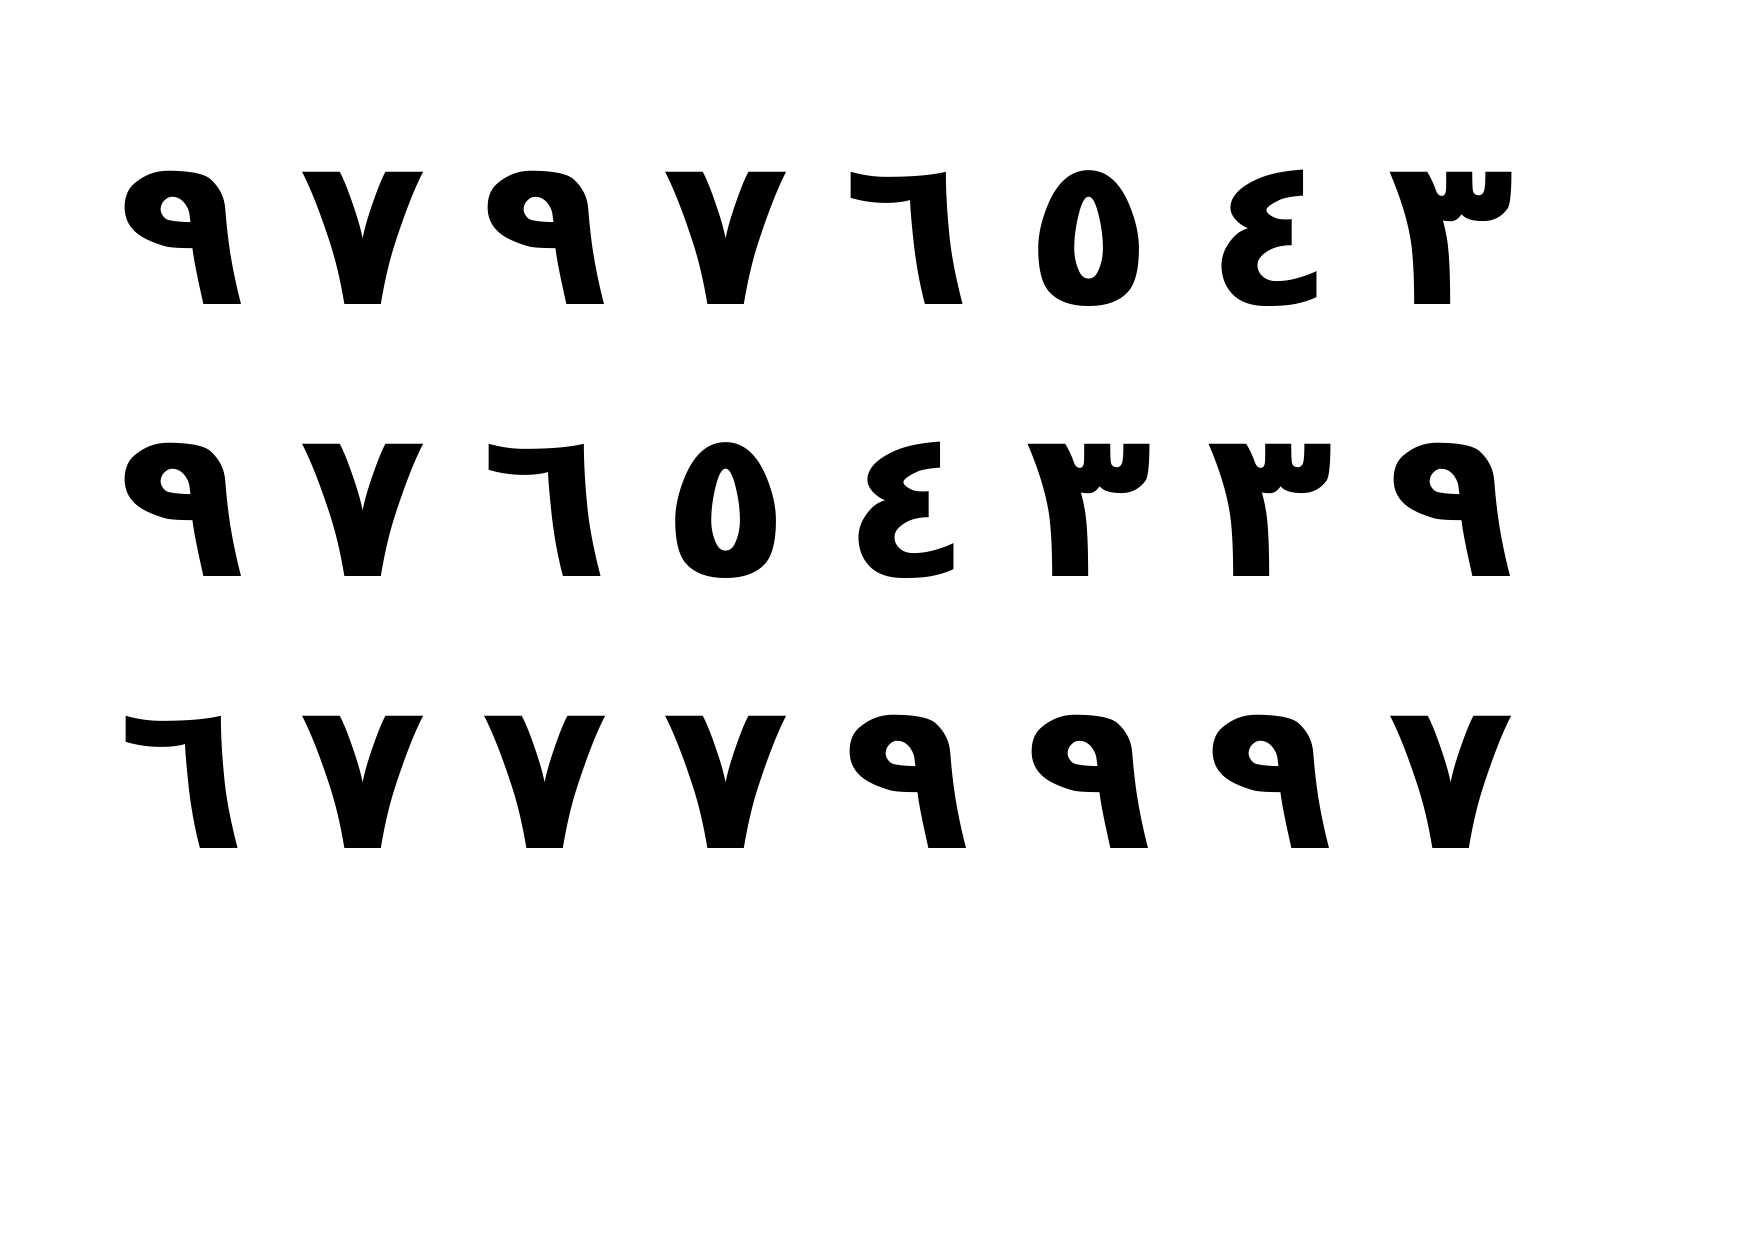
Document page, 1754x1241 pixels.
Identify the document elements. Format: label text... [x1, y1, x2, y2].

text ١ ٣ ٣ ٤ ٥ ٦ ٧ ٩ ٧ ٩ ٩ ١ ٣ ٣ ٤ ٥ ٦ ٧ ٩ ٧ ٩ ٩ ١ ٣ ٣ ٤ ٥ ٦ ٧ ٩ ٧ ٩ ٩ ٣ ٣ ٤ ٥ ٦ ٧ ٩ ٧ ٩ ٩ ٩ ٧ ٧ ٧ ٦ ٥ ٤ ٣ ١ ٣ ٥ ٦ ٧ ٥ ٤ ٣ ١ ١ ٩ ٧ ٩ ٩ ٧ ١ ٣ ٤ ٦ ٩ ٩ ٧ ١ ٣ ٩ ٧ ١ ٣ ٩ ٧ ١ ٣ ٩ ٧ ٩ ٧ ٧ ٧ ٦ ٥ ٤ ٣ ١ ٣ ٥ ٦ ٧ ٥ ٤ ٣ ١ ١ ٩ [118, 118, 1636, 933]
